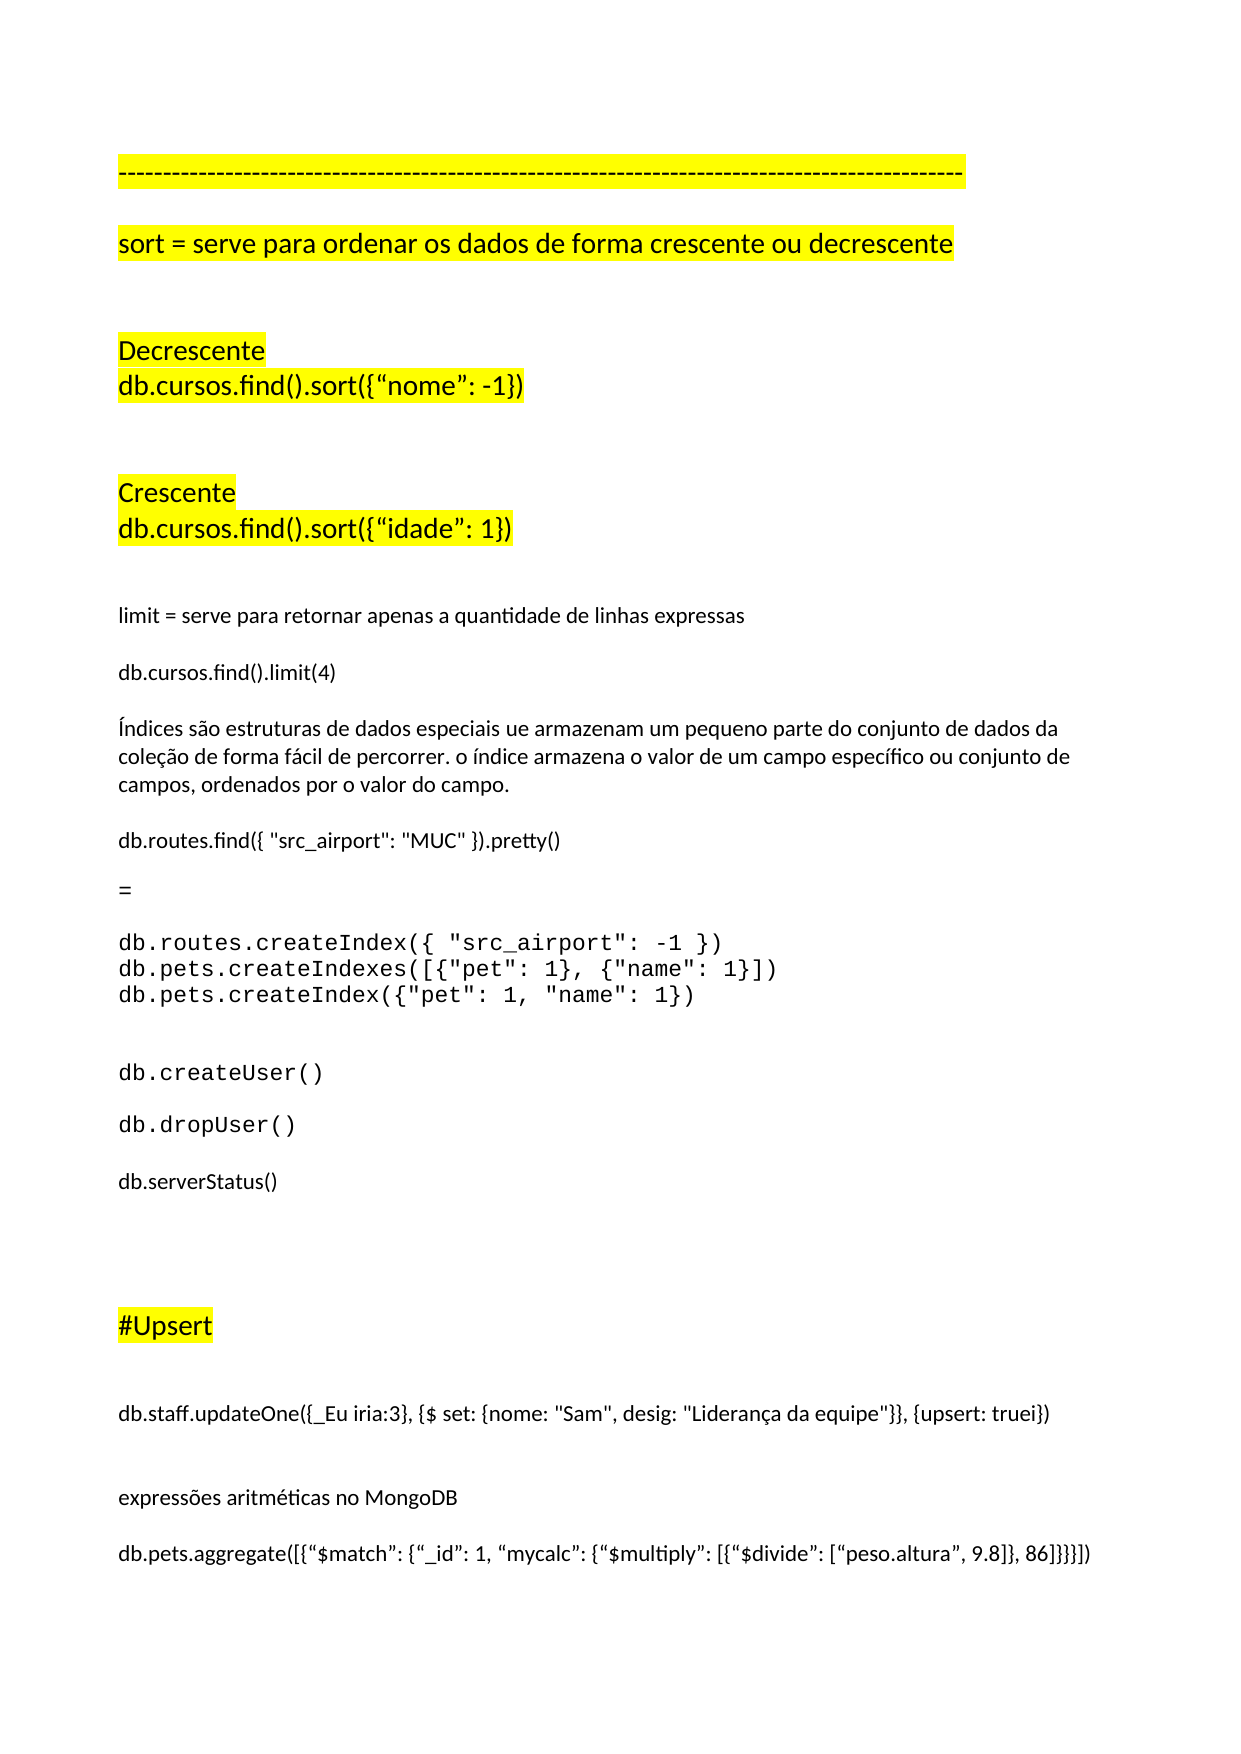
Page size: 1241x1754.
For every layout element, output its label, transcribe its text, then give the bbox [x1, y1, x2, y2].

text db.pets.createIndex({"pet": 1, "name": 1}) [118, 983, 1122, 1009]
text db.routes.find({ "src_airport": "MUC" }).pretty() [118, 826, 1122, 854]
text db.createUser() [118, 1061, 1122, 1087]
text db.pets.aggregate([{“$match”: {“_id”: 1, “mycalc”: {“$multiply”: [{“$divide”: [“peso.altura”, 9.8]}, 86]}}}]) [118, 1539, 1122, 1567]
text db.dropUser() [118, 1113, 1122, 1139]
text expressões aritméticas no MongoDB [118, 1483, 1122, 1511]
text db.pets.createIndexes([{"pet": 1}, {"name": 1}]) [118, 958, 1122, 983]
text db.staff.updateOne({_Eu iria:3}, {$ set: {nome: "Sam", desig: "Liderança da equipe"}}, {upsert: truei}) [118, 1399, 1122, 1427]
text Decrescente [118, 332, 1122, 367]
text db.cursos.find().sort({“idade”: 1}) [118, 510, 1122, 546]
text db.serverStatus() [118, 1167, 1122, 1195]
text = [118, 880, 1122, 906]
text limit = serve para retornar apenas a quantidade de linhas expressas [118, 602, 1122, 630]
text db.cursos.find().sort({“nome”: -1}) [118, 367, 1122, 403]
text Índices são estruturas de dados especiais ue armazenam um pequeno parte do conjunto de dados da coleção de forma fácil de percorrer. o índice armazena o valor de um campo específico ou conjunto de campos, ordenados por o valor do campo. [118, 714, 1122, 798]
text #Upsert [118, 1307, 1122, 1343]
text sort = serve para ordenar os dados de forma crescente ou decrescente [118, 225, 1122, 261]
text ----------------------------------------------------------------------------------------------- [118, 154, 1122, 189]
text Crescente [118, 474, 1122, 510]
text db.routes.createIndex({ "src_airport": -1 }) [118, 932, 1122, 958]
text db.cursos.find().limit(4) [118, 658, 1122, 686]
